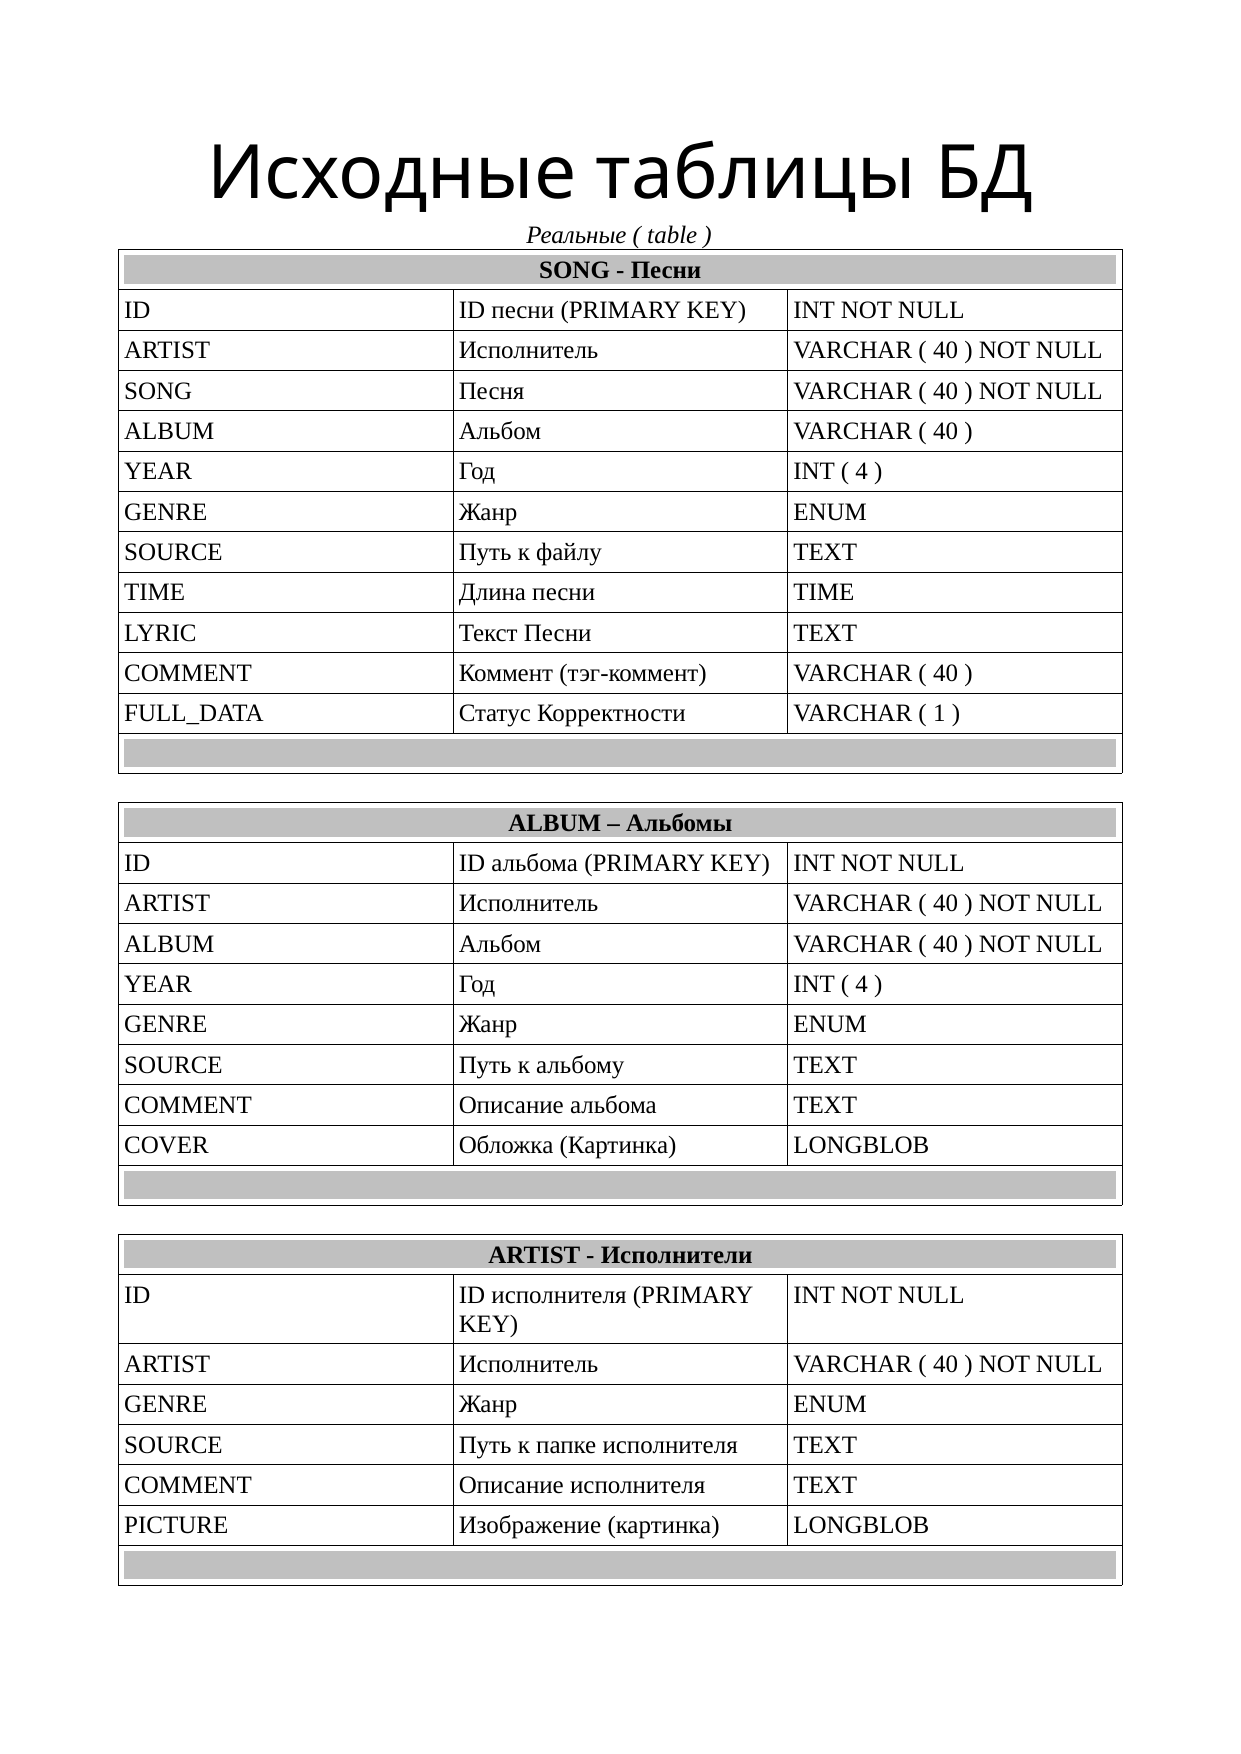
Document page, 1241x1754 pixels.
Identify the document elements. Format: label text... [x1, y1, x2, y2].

table_cell Исполнитель [454, 1344, 787, 1384]
table_cell SOURCE [119, 532, 453, 572]
table_cell ID [119, 290, 453, 330]
table_header ARTIST - Исполнители [119, 1235, 1122, 1274]
table_header SONG - Песни [119, 250, 1122, 289]
table_cell GENRE [119, 1385, 453, 1424]
table_cell [119, 1546, 1122, 1585]
table_cell SONG [119, 371, 453, 410]
table_cell VARCHAR ( 40 ) NOT NULL [788, 1344, 1122, 1384]
table_cell COMMENT [119, 1085, 453, 1124]
table_cell VARCHAR ( 1 ) [788, 694, 1122, 733]
table_cell Альбом [454, 924, 787, 963]
table_cell ID [119, 1275, 453, 1343]
table_cell SOURCE [119, 1045, 453, 1084]
table_cell VARCHAR ( 40 ) NOT NULL [788, 331, 1122, 370]
table_cell Коммент (тэг-коммент) [454, 653, 787, 692]
table_cell VARCHAR ( 40 ) [788, 411, 1122, 451]
table_cell Год [454, 964, 787, 1003]
table_cell INT ( 4 ) [788, 964, 1122, 1003]
table_cell Путь к файлу [454, 532, 787, 572]
table_cell Обложка (Картинка) [454, 1126, 787, 1165]
text Реальные ( table ) [118, 220, 1122, 249]
table_cell [119, 1166, 1122, 1205]
table_cell Песня [454, 371, 787, 410]
table_cell GENRE [119, 1005, 453, 1044]
table_cell Альбом [454, 411, 787, 451]
table_cell TIME [788, 573, 1122, 612]
table_cell TEXT [788, 613, 1122, 652]
table_cell VARCHAR ( 40 ) [788, 653, 1122, 692]
table_cell ALBUM [119, 924, 453, 963]
table_cell ID альбома (PRIMARY KEY) [454, 843, 787, 883]
table_cell COMMENT [119, 1465, 453, 1504]
table_cell VARCHAR ( 40 ) NOT NULL [788, 884, 1122, 923]
table_cell TEXT [788, 1085, 1122, 1124]
table_cell ARTIST [119, 331, 453, 370]
table_cell Текст Песни [454, 613, 787, 652]
table_cell ARTIST [119, 884, 453, 923]
table_cell VARCHAR ( 40 ) NOT NULL [788, 371, 1122, 410]
table_cell ID исполнителя (PRIMARY KEY) [454, 1275, 787, 1343]
table_cell Длина песни [454, 573, 787, 612]
table_cell ALBUM [119, 411, 453, 451]
table_cell Исполнитель [454, 884, 787, 923]
table_cell ARTIST [119, 1344, 453, 1384]
table_cell INT NOT NULL [788, 843, 1122, 883]
table_cell TEXT [788, 1425, 1122, 1464]
table_cell TEXT [788, 1465, 1122, 1504]
table_cell Путь к альбому [454, 1045, 787, 1084]
table_cell VARCHAR ( 40 ) NOT NULL [788, 924, 1122, 963]
table_cell [119, 734, 1122, 773]
table_cell TEXT [788, 1045, 1122, 1084]
table_cell YEAR [119, 452, 453, 491]
table_cell TIME [119, 573, 453, 612]
table_cell TEXT [788, 532, 1122, 572]
table_cell Статус Корректности [454, 694, 787, 733]
table_cell ENUM [788, 1005, 1122, 1044]
table_cell Год [454, 452, 787, 491]
table_cell FULL_DATA [119, 694, 453, 733]
table_cell LYRIC [119, 613, 453, 652]
table_cell ID [119, 843, 453, 883]
table_cell Описание исполнителя [454, 1465, 787, 1504]
table_cell COMMENT [119, 653, 453, 692]
table_cell LONGBLOB [788, 1506, 1122, 1545]
table_cell Исполнитель [454, 331, 787, 370]
table_cell ID песни (PRIMARY KEY) [454, 290, 787, 330]
table_cell ENUM [788, 492, 1122, 531]
table_header ALBUM – Альбомы [119, 803, 1122, 842]
table_cell Жанр [454, 492, 787, 531]
table_cell INT NOT NULL [788, 1275, 1122, 1343]
table_cell INT ( 4 ) [788, 452, 1122, 491]
text Исходные таблицы БД [118, 118, 1122, 220]
table_cell SOURCE [119, 1425, 453, 1464]
table_cell Жанр [454, 1385, 787, 1424]
table_cell ENUM [788, 1385, 1122, 1424]
table_cell Жанр [454, 1005, 787, 1044]
table_cell Путь к папке исполнителя [454, 1425, 787, 1464]
table_cell GENRE [119, 492, 453, 531]
table_cell LONGBLOB [788, 1126, 1122, 1165]
table_cell COVER [119, 1126, 453, 1165]
table_cell Изображение (картинка) [454, 1506, 787, 1545]
table_cell YEAR [119, 964, 453, 1003]
table_cell INT NOT NULL [788, 290, 1122, 330]
table_cell Описание альбома [454, 1085, 787, 1124]
table_cell PICTURE [119, 1506, 453, 1545]
